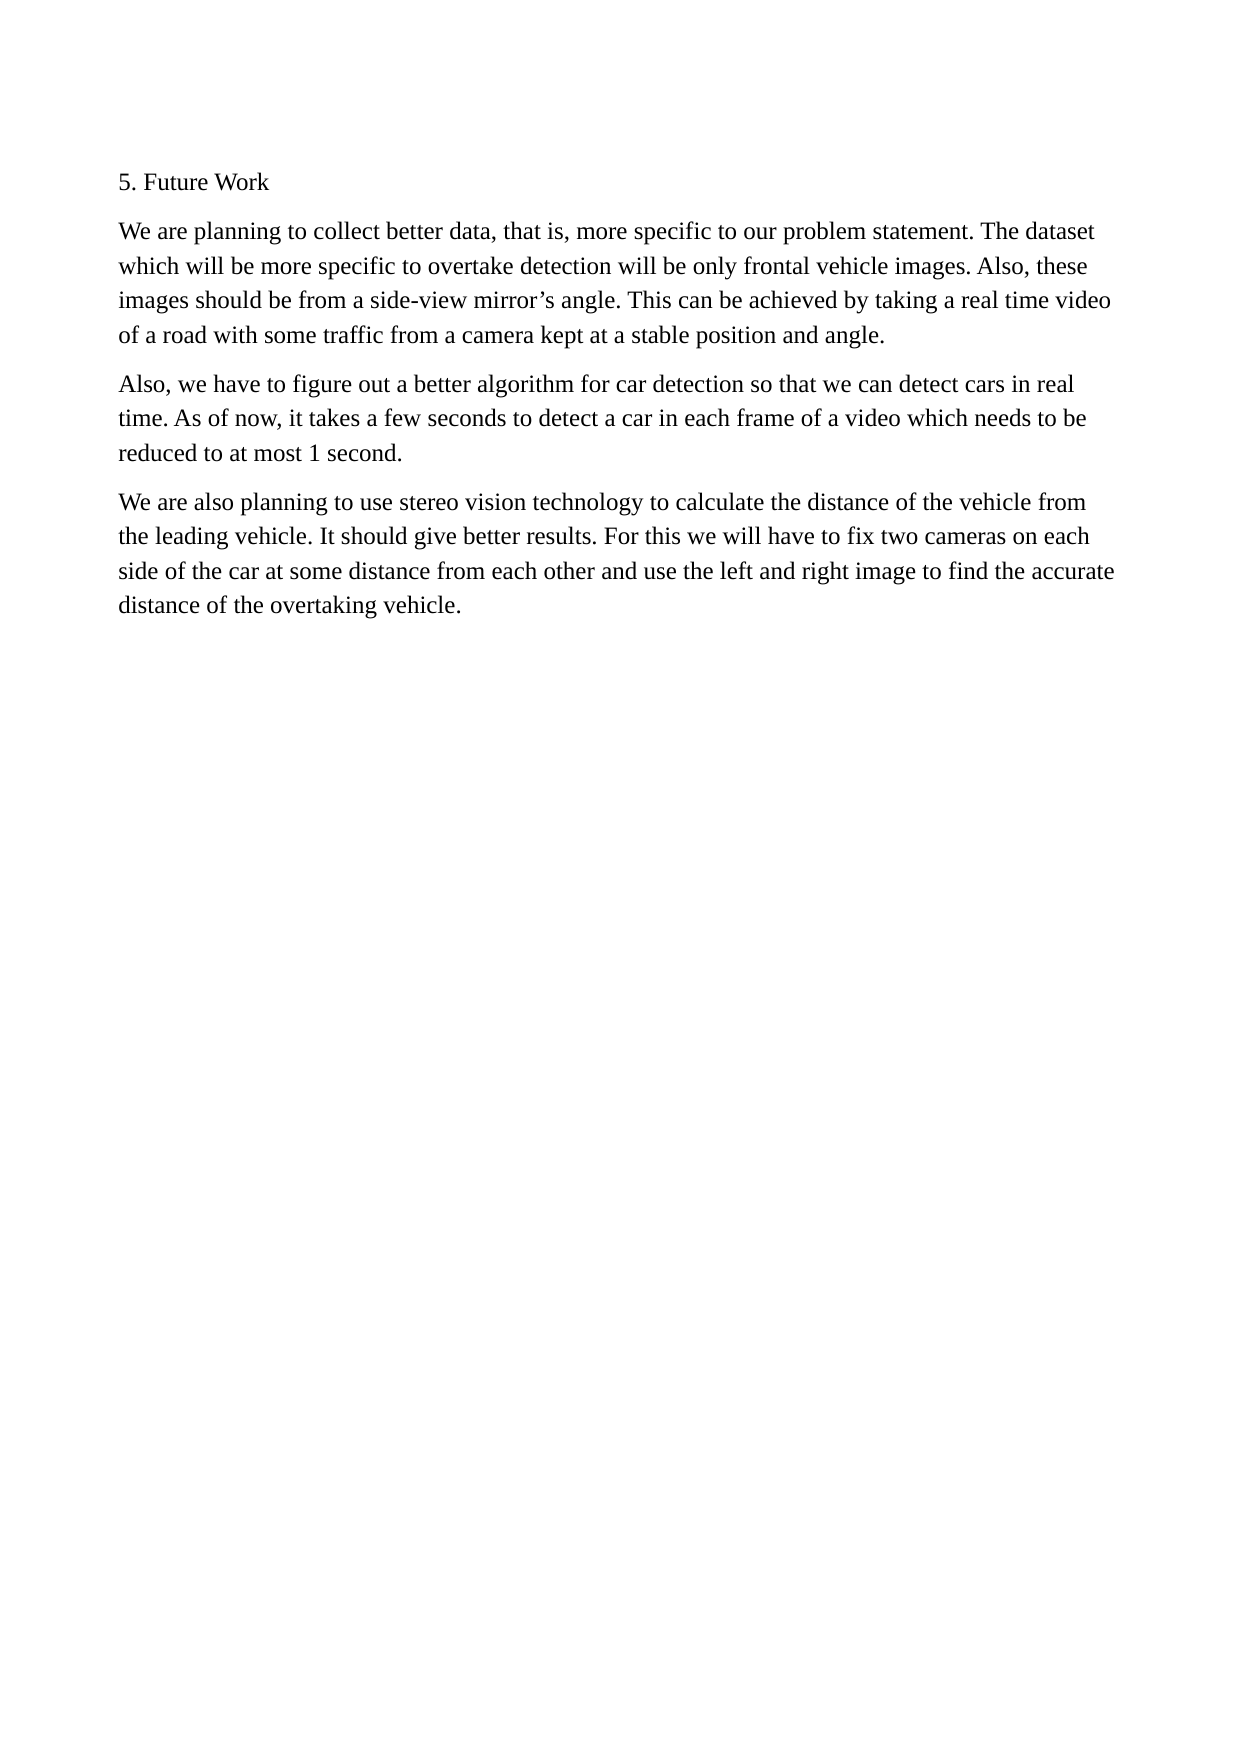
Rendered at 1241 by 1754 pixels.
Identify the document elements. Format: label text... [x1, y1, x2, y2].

text Also, we have to figure out a better algorithm for car detection so that we can detect cars in real time. As of now, it takes a few seconds to detect a car in each frame of a video which needs to be reduced to at most 1 second. [118, 369, 1122, 466]
text 5. Future Work [118, 167, 1122, 196]
text We are also planning to use stereo vision technology to calculate the distance of the vehicle from the leading vehicle. It should give better results. For this we will have to fix two cameras on each side of the car at some distance from each other and use the left and right image to find the accurate distance of the overtaking vehicle. [118, 487, 1122, 619]
text We are planning to collect better data, that is, more specific to our problem statement. The dataset which will be more specific to overtake detection will be only frontal vehicle images. Also, these images should be from a side-view mirror’s angle. This can be achieved by taking a real time video of a road with some traffic from a camera kept at a stable position and angle. [118, 216, 1122, 348]
